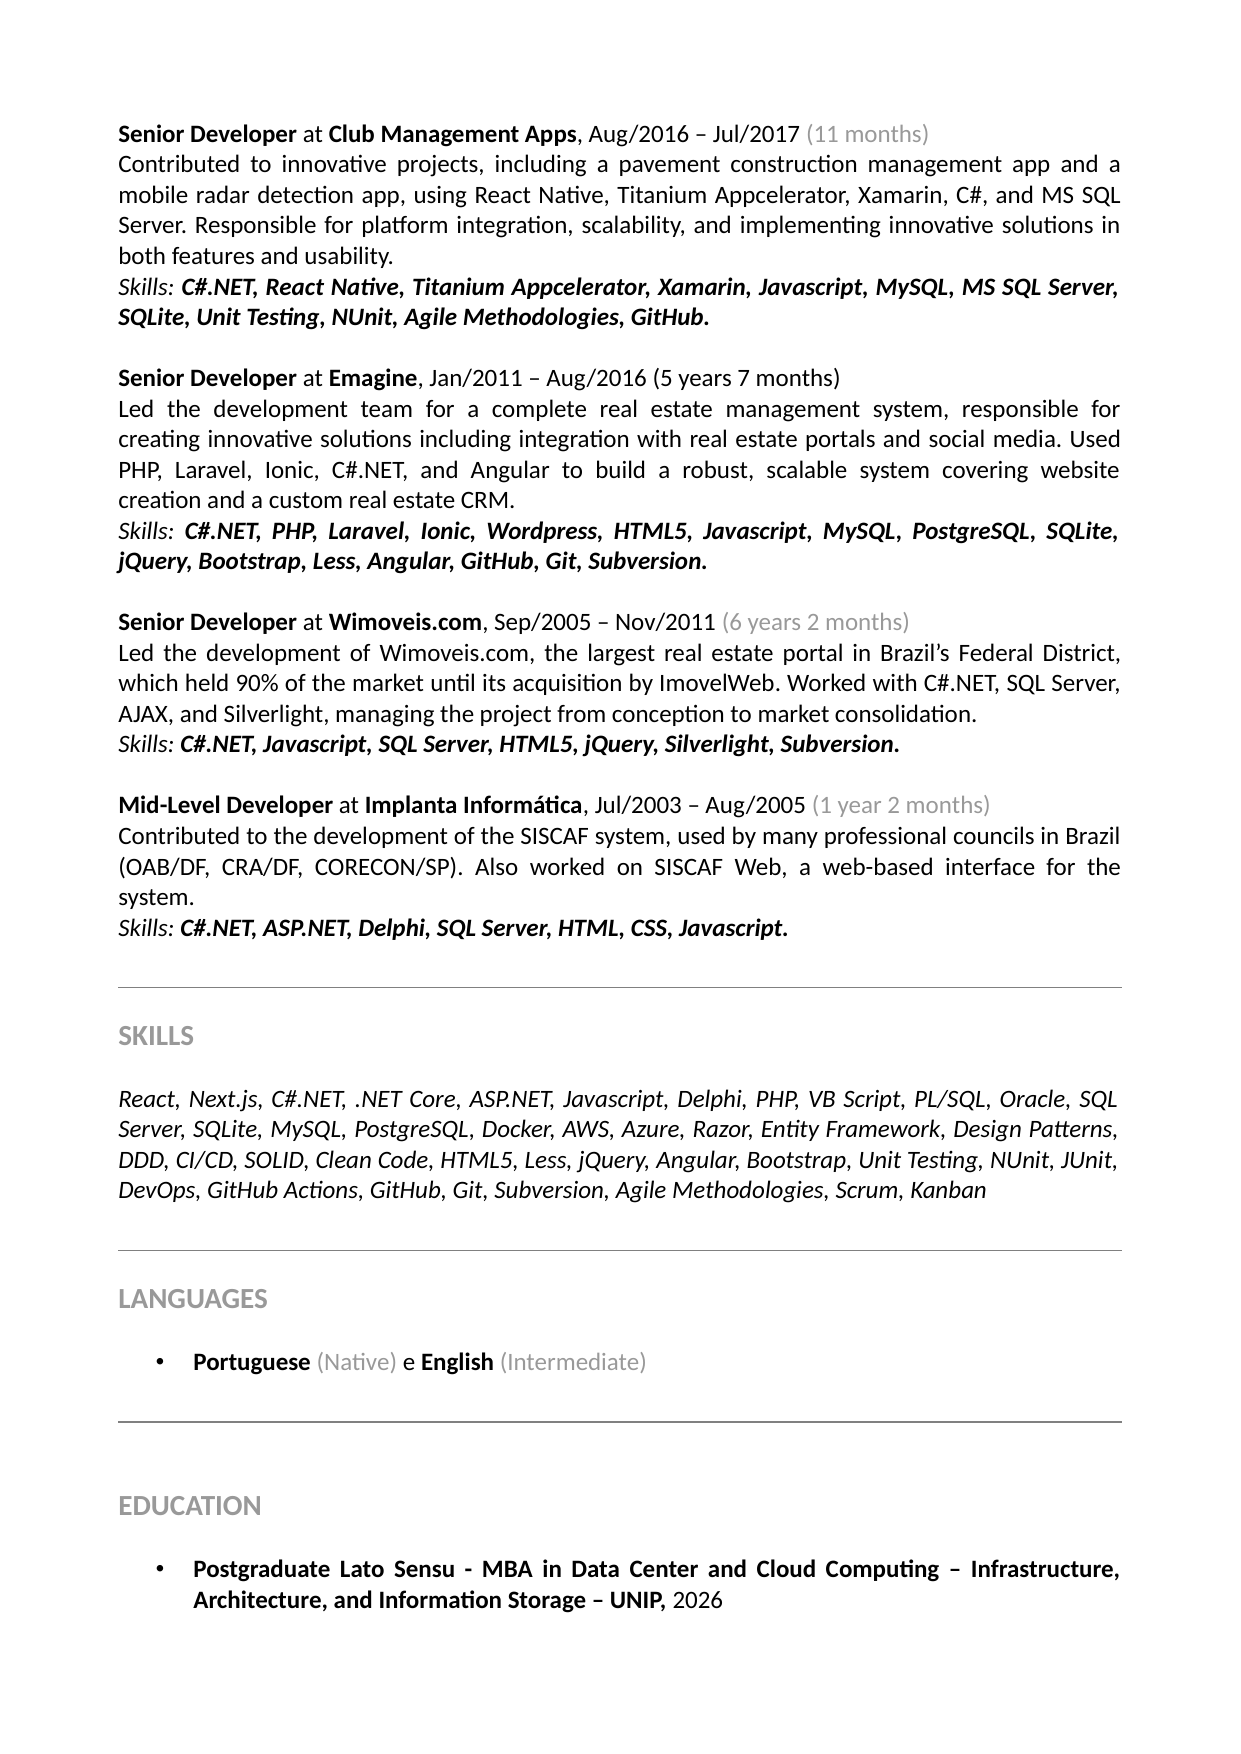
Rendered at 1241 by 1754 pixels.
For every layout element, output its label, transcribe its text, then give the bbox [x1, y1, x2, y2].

text Led the development of Wimoveis.com, the largest real estate portal in Brazil’s Federal District, which held 90% of the market until its acquisition by ImovelWeb. Worked with C#.NET, SQL Server, AJAX, and Silverlight, managing the project from conception to market consolidation. [118, 637, 1122, 728]
text Senior Developer at Wimoveis.com, Sep/2005 – Nov/2011 (6 years 2 months) [118, 606, 1122, 637]
text Contributed to innovative projects, including a pavement construction management app and a mobile radar detection app, using React Native, Titanium Appcelerator, Xamarin, C#, and MS SQL Server. Responsible for platform integration, scalability, and implementing innovative solutions in both features and usability. [118, 149, 1122, 271]
list Postgraduate Lato Sensu - MBA in Data Center and Cloud Computing – Infrastructure, Architecture, and Information Storage – UNIP, 2026 [156, 1553, 1122, 1614]
text LANGUAGES [118, 1280, 1122, 1316]
text Senior Developer at Club Management Apps, Aug/2016 – Jul/2017 (11 months) [118, 118, 1122, 149]
text Led the development team for a complete real estate management system, responsible for creating innovative solutions including integration with real estate portals and social media. Used PHP, Laravel, Ionic, C#.NET, and Angular to build a robust, scalable system covering website creation and a custom real estate CRM. [118, 393, 1122, 515]
text React, Next.js, C#.NET, .NET Core, ASP.NET, Javascript, Delphi, PHP, VB Script, PL/SQL, Oracle, SQL Server, SQLite, MySQL, PostgreSQL, Docker, AWS, Azure, Razor, Entity Framework, Design Patterns, DDD, CI/CD, SOLID, Clean Code, HTML5, Less, jQuery, Angular, Bootstrap, Unit Testing, NUnit, JUnit, DevOps, GitHub Actions, GitHub, Git, Subversion, Agile Methodologies, Scrum, Kanban [118, 1083, 1122, 1205]
text SKILLS [118, 1017, 1122, 1053]
text Contributed to the development of the SISCAF system, used by many professional councils in Brazil (OAB/DF, CRA/DF, CORECON/SP). Also worked on SISCAF Web, a web-based interface for the system. [118, 820, 1122, 912]
list Portuguese (Native) e English (Intermediate) [156, 1346, 1122, 1377]
text Mid-Level Developer at Implanta Informática, Jul/2003 – Aug/2005 (1 year 2 months) [118, 789, 1122, 820]
text Skills: C#.NET, ASP.NET, Delphi, SQL Server, HTML, CSS, Javascript. [118, 912, 1122, 942]
text Senior Developer at Emagine, Jan/2011 – Aug/2016 (5 years 7 months) [118, 362, 1122, 393]
text EDUCATION [118, 1487, 1122, 1523]
text Skills: C#.NET, PHP, Laravel, Ionic, Wordpress, HTML5, Javascript, MySQL, PostgreSQL, SQLite, jQuery, Bootstrap, Less, Angular, GitHub, Git, Subversion. [118, 515, 1122, 576]
text Skills: C#.NET, React Native, Titanium Appcelerator, Xamarin, Javascript, MySQL, MS SQL Server, SQLite, Unit Testing, NUnit, Agile Methodologies, GitHub. [118, 271, 1122, 332]
text Skills: C#.NET, Javascript, SQL Server, HTML5, jQuery, Silverlight, Subversion. [118, 728, 1122, 759]
